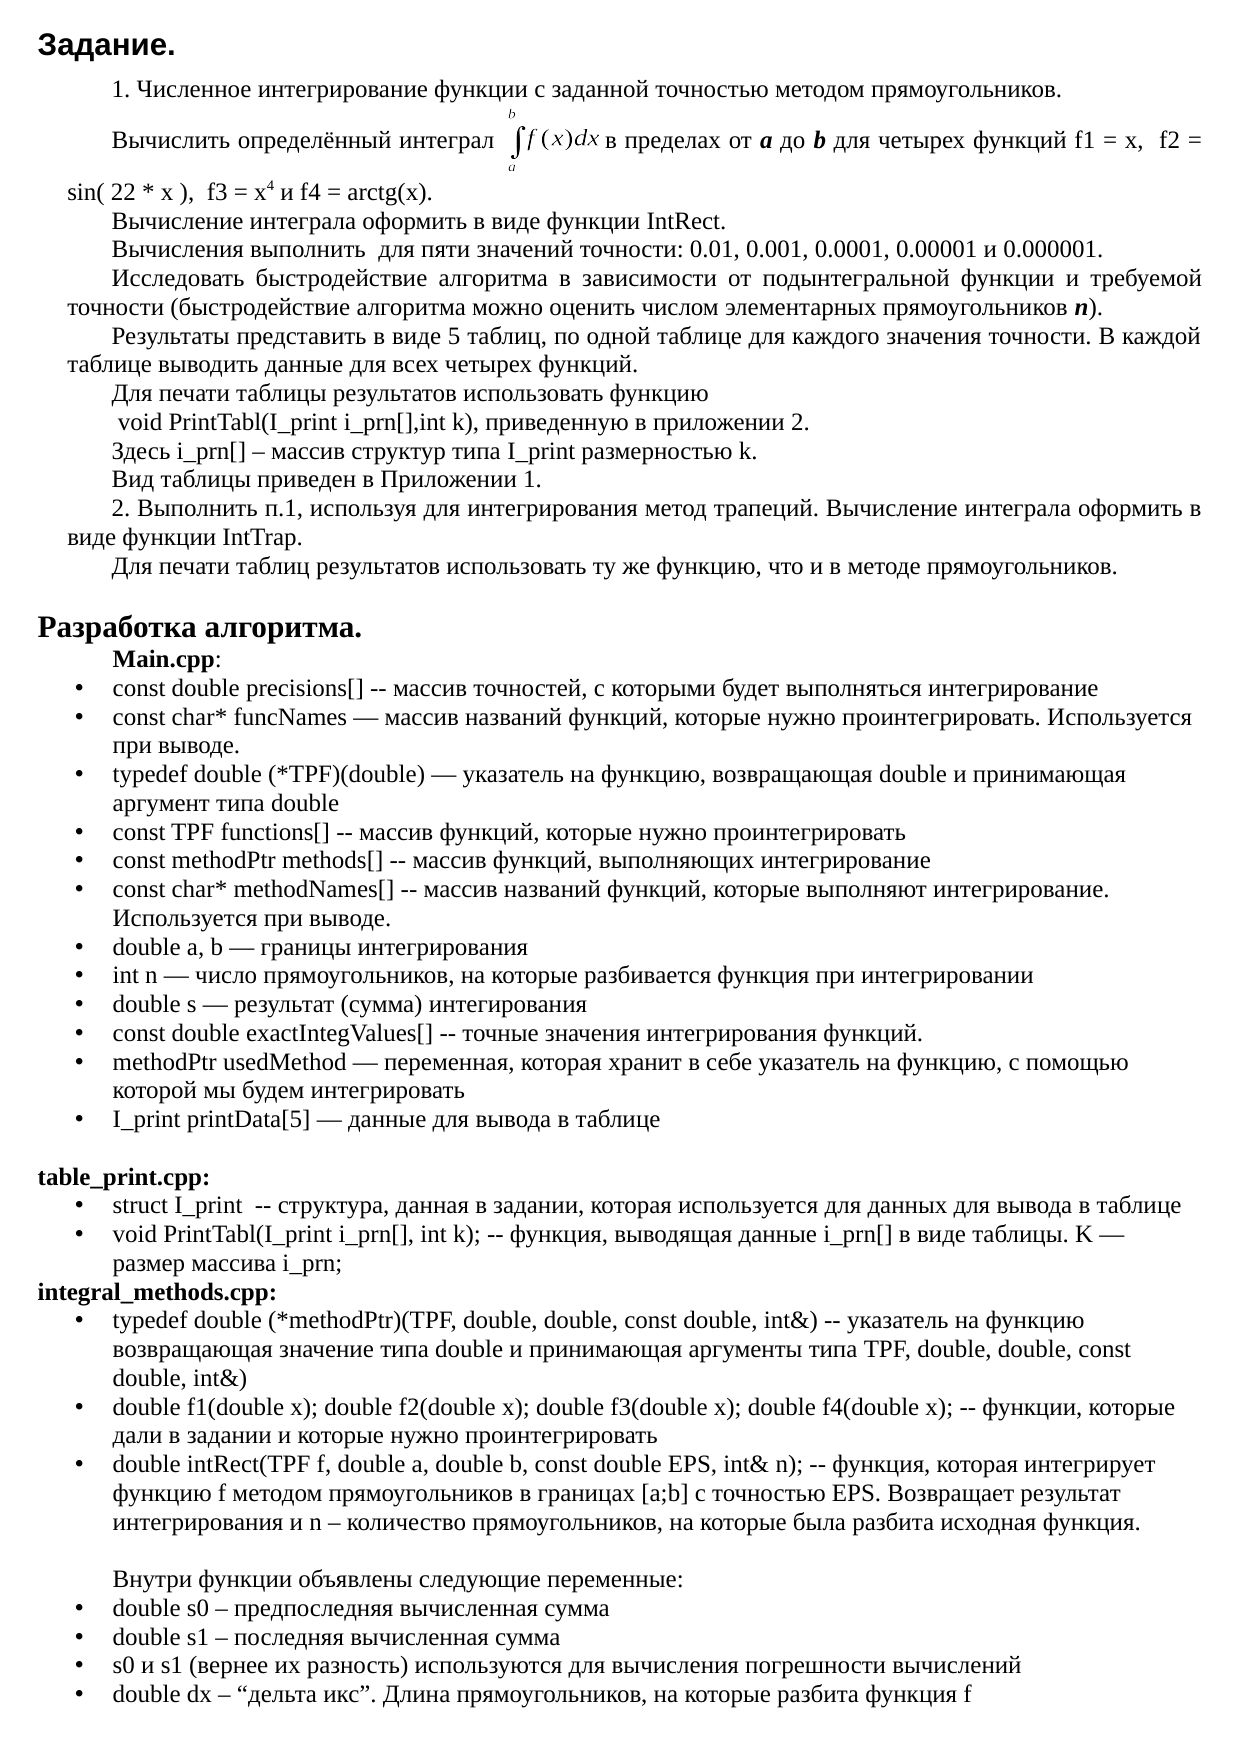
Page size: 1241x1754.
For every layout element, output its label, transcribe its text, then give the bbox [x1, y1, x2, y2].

list Main.cpp: [75, 644, 1203, 673]
text table_print.cpp: [37, 1162, 1203, 1191]
list const double precisions[] -- массив точностей, с которыми будет выполняться интегрирование [75, 673, 1203, 702]
list const char* funcNames — массив названий функций, которые нужно проинтегрировать. Используется при выводе. [75, 702, 1203, 759]
list I_print printData[5] — данные для вывода в таблице [75, 1104, 1203, 1133]
text Вычисление интеграла оформить в виде функции IntRect. [67, 206, 1203, 234]
text Вычислить определённый интеграл в пределах от a до b для четырех функций f1 = x, f2 = sin( 22 * x ), f3 = x4 и f4 = arctg(x). [67, 103, 1203, 206]
list typedef double (*methodPtr)(TPF, double, double, const double, int&) -- указатель на функцию возвращающая значение типа double и принимающая аргументы типа TPF, double, double, const double, int&) [75, 1306, 1203, 1392]
list double f1(double x); double f2(double x); double f3(double x); double f4(double x); -- функции, которые дали в задании и которые нужно проинтегрировать [75, 1392, 1203, 1449]
text void PrintTabl(I_print i_prn[],int k), приведенную в приложении 2. [67, 407, 1203, 436]
text 1. Численное интегрирование функции с заданной точностью методом прямоугольников. [67, 74, 1203, 103]
list s0 и s1 (вернее их разность) используются для вычисления погрешности вычислений [75, 1651, 1203, 1679]
text Результаты представить в виде 5 таблиц, по одной таблице для каждого значения точности. В каждой таблице выводить данные для всех четырех функций. [67, 321, 1203, 378]
list const double exactIntegValues[] -- точные значения интегрирования функций. [75, 1018, 1203, 1047]
text integral_methods.cpp: [37, 1277, 1203, 1306]
text Задание. [37, 26, 1203, 61]
list methodPtr usedMethod — переменная, которая хранит в себе указатель на функцию, с помощью которой мы будем интегрировать [75, 1047, 1203, 1104]
list double a, b — границы интегрирования [75, 932, 1203, 961]
list int n — число прямоугольников, на которые разбивается функция при интегрировании [75, 961, 1203, 989]
list typedef double (*TPF)(double) — указатель на функцию, возвращающая double и принимающая аргумент типа double [75, 759, 1203, 817]
text Для печати таблицы результатов использовать функцию [67, 378, 1203, 407]
list Внутри функции объявлены следующие переменные: [75, 1564, 1203, 1593]
list struct I_print -- структура, данная в задании, которая используется для данных для вывода в таблице [75, 1191, 1203, 1219]
text Вид таблицы приведен в Приложении 1. [67, 464, 1203, 493]
list double dx – “дельта икс”. Длина прямоугольников, на которые разбита функция f [75, 1679, 1203, 1708]
text Здесь i_prn[] – массив структур типа I_print размерностью k. [67, 436, 1203, 464]
text 2. Выполнить п.1, используя для интегрирования метод трапеций. Вычисление интеграла оформить в виде функции IntTrap. [67, 493, 1203, 551]
list const char* methodNames[] -- массив названий функций, которые выполняют интегрирование. Используется при выводе. [75, 874, 1203, 932]
text Вычисления выполнить для пяти значений точности: 0.01, 0.001, 0.0001, 0.00001 и 0.000001. [67, 234, 1203, 263]
list double s0 – предпоследняя вычисленная сумма [75, 1593, 1203, 1622]
list const methodPtr methods[] -- массив функций, выполняющих интегрирование [75, 846, 1203, 874]
list double intRect(TPF f, double a, double b, const double EPS, int& n); -- функция, которая интегрирует функцию f методом прямоугольников в границах [a;b] с точностью EPS. Возвращает результат интегрирования и n – количество прямоугольников, на которые была разбита исходная функция. [75, 1449, 1203, 1536]
text Разработка алгоритма. [37, 608, 1203, 644]
list double s1 – последняя вычисленная сумма [75, 1622, 1203, 1651]
list const TPF functions[] -- массив функций, которые нужно проинтегрировать [75, 817, 1203, 846]
text Для печати таблиц результатов использовать ту же функцию, что и в методе прямоугольников. [67, 551, 1203, 579]
list void PrintTabl(I_print i_prn[], int k); -- функция, выводящая данные i_prn[] в виде таблицы. K — размер массива i_prn; [75, 1219, 1203, 1277]
text Исследовать быстродействие алгоритма в зависимости от подынтегральной функции и требуемой точности (быстродействие алгоритма можно оценить числом элементарных прямоугольников n). [67, 263, 1203, 321]
list double s — результат (сумма) интегирования [75, 989, 1203, 1018]
